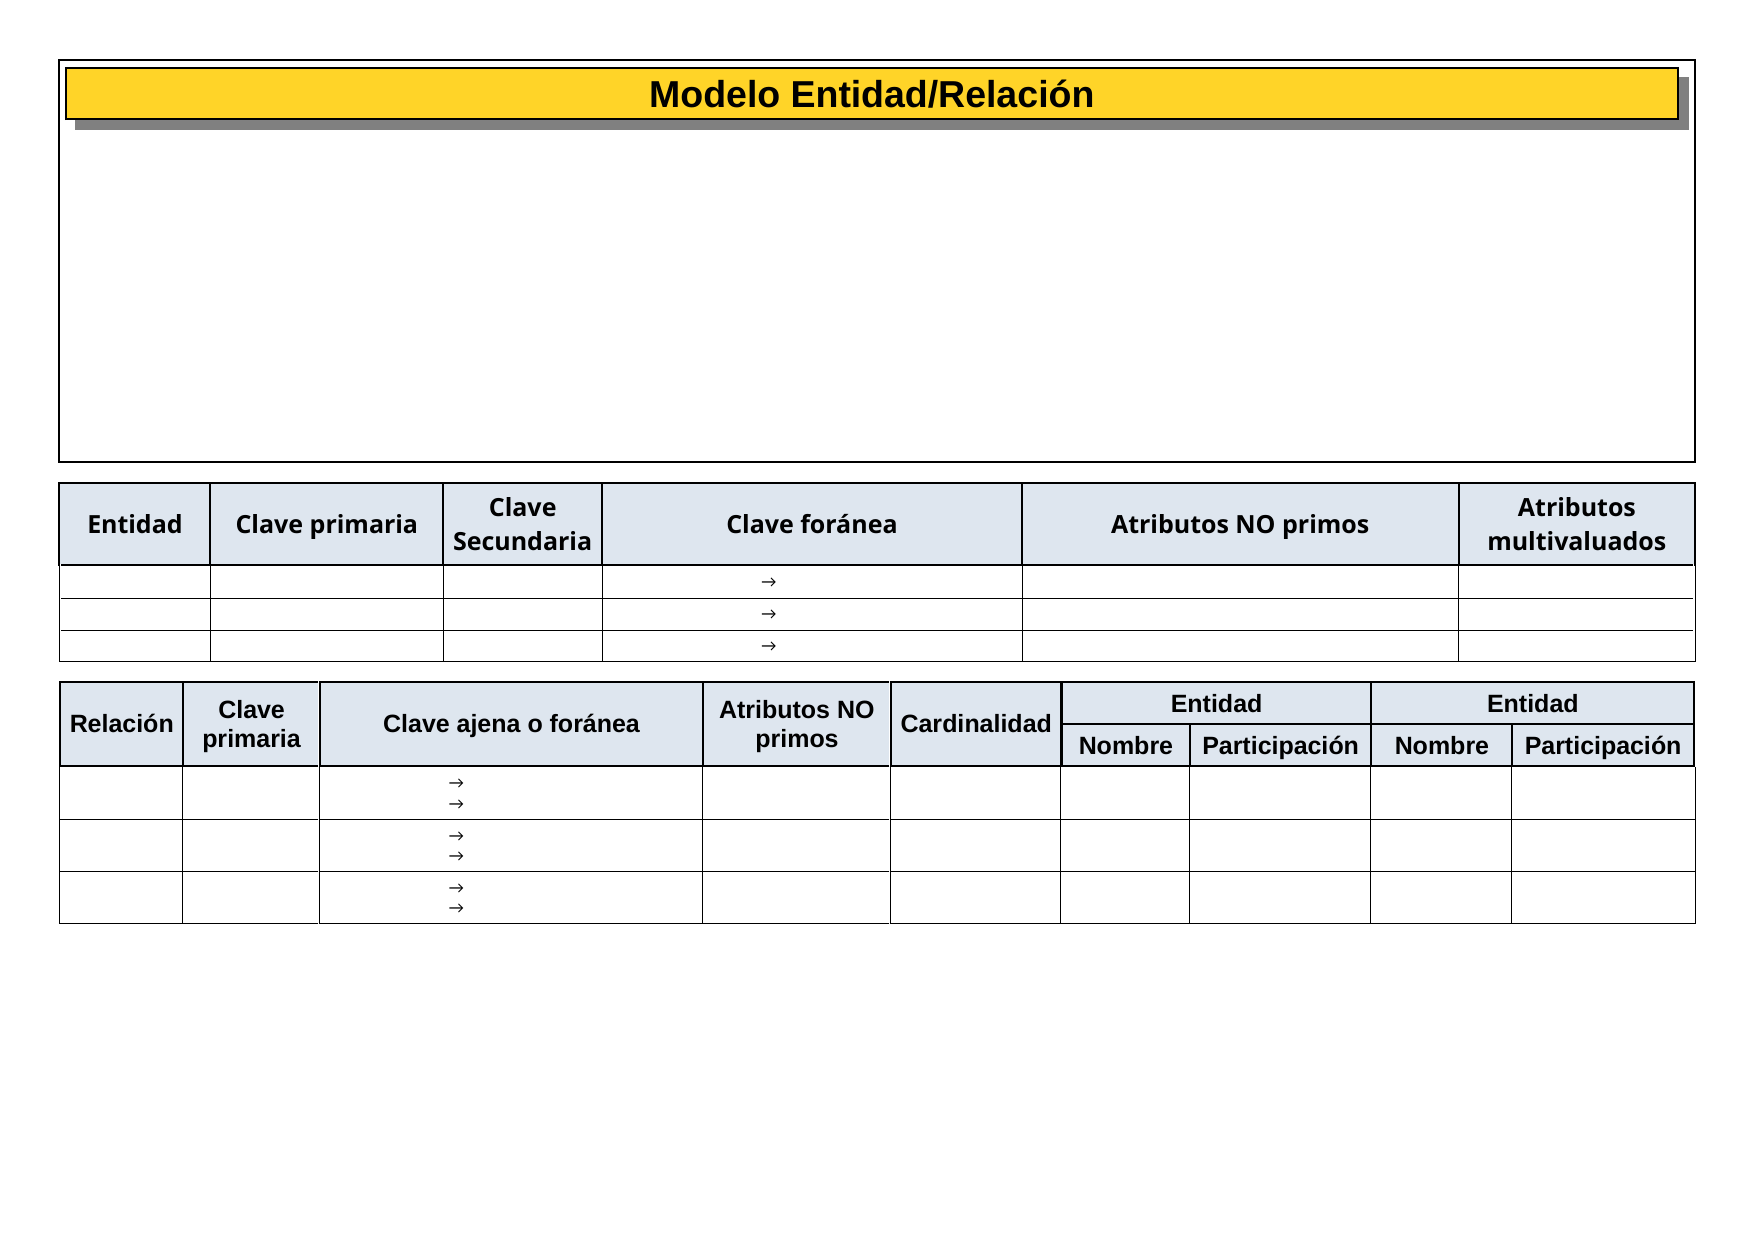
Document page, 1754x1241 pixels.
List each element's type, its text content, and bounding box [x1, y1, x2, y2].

table_cell [1061, 767, 1189, 819]
table_cell [1459, 564, 1695, 598]
table_cell [891, 872, 1060, 923]
table_cell [703, 767, 889, 819]
table_cell [60, 598, 210, 629]
table_cell [320, 767, 443, 819]
table_cell [60, 820, 182, 871]
table_cell [211, 566, 443, 598]
table_cell →→ [443, 767, 466, 819]
table_cell [603, 599, 755, 629]
table_cell [1371, 872, 1511, 923]
table_cell [444, 599, 602, 629]
table_cell [891, 820, 1060, 871]
table_cell [703, 820, 889, 871]
table_cell [211, 631, 443, 661]
table_cell [779, 566, 1022, 598]
table_cell [1190, 872, 1370, 923]
table_cell [1512, 767, 1695, 819]
table_cell → [755, 566, 779, 598]
table_cell [603, 566, 755, 598]
table_header Clave primaria [184, 683, 318, 765]
table_cell [183, 872, 318, 923]
table_header Entidad [1372, 683, 1693, 723]
table_cell [1371, 767, 1511, 819]
table_cell [603, 631, 755, 661]
table_header Atributos NO primos [1023, 484, 1458, 564]
table_cell [444, 566, 602, 598]
table_cell → [755, 599, 779, 629]
table_cell →→ [443, 872, 466, 923]
table_cell →→ [443, 820, 466, 871]
table_cell [466, 820, 702, 871]
table_cell [1023, 631, 1458, 661]
table_cell Nombre [1372, 725, 1511, 765]
table_cell [183, 767, 318, 819]
table_cell [60, 630, 210, 661]
table_cell [1190, 820, 1370, 871]
table_cell [320, 820, 443, 871]
table_header Atributos NO primos [704, 683, 889, 765]
table_header Atributos multivaluados [1460, 484, 1694, 564]
table_cell → [755, 631, 779, 661]
table_cell [703, 872, 889, 923]
table_cell [779, 599, 1022, 629]
table_cell [320, 872, 443, 923]
table_header Entidad [60, 484, 209, 564]
table_cell [60, 136, 1694, 461]
table_header Clave Secundaria [444, 484, 601, 564]
table_cell [466, 767, 702, 819]
table_header Modelo Entidad/Relación [60, 61, 1694, 136]
table_cell [466, 872, 702, 923]
table_cell Participación [1191, 725, 1370, 765]
table_cell [1023, 599, 1458, 629]
table_cell [1371, 820, 1511, 871]
table_header Cardinalidad [892, 683, 1060, 765]
table_cell [211, 599, 443, 629]
table_cell [1512, 872, 1695, 923]
table_header Clave primaria [211, 484, 442, 564]
table_cell Nombre [1063, 725, 1189, 765]
table_cell Participación [1513, 725, 1693, 765]
table_cell [779, 631, 1022, 661]
table_cell [1459, 630, 1695, 661]
table_cell [1190, 767, 1370, 819]
table_header Clave ajena o foránea [321, 683, 702, 765]
table_cell [60, 564, 210, 598]
table_header Relación [61, 683, 182, 765]
table_cell [60, 767, 182, 819]
table_cell [1459, 598, 1695, 629]
table_header Clave foránea [603, 484, 1021, 564]
table_cell [1512, 820, 1695, 871]
table_cell [1061, 872, 1189, 923]
table_cell [183, 820, 318, 871]
table_header Entidad [1063, 683, 1370, 723]
table_cell [444, 631, 602, 661]
table_cell [60, 872, 182, 923]
table_cell [1023, 566, 1458, 598]
table_cell [1061, 820, 1189, 871]
table_cell [891, 767, 1060, 819]
